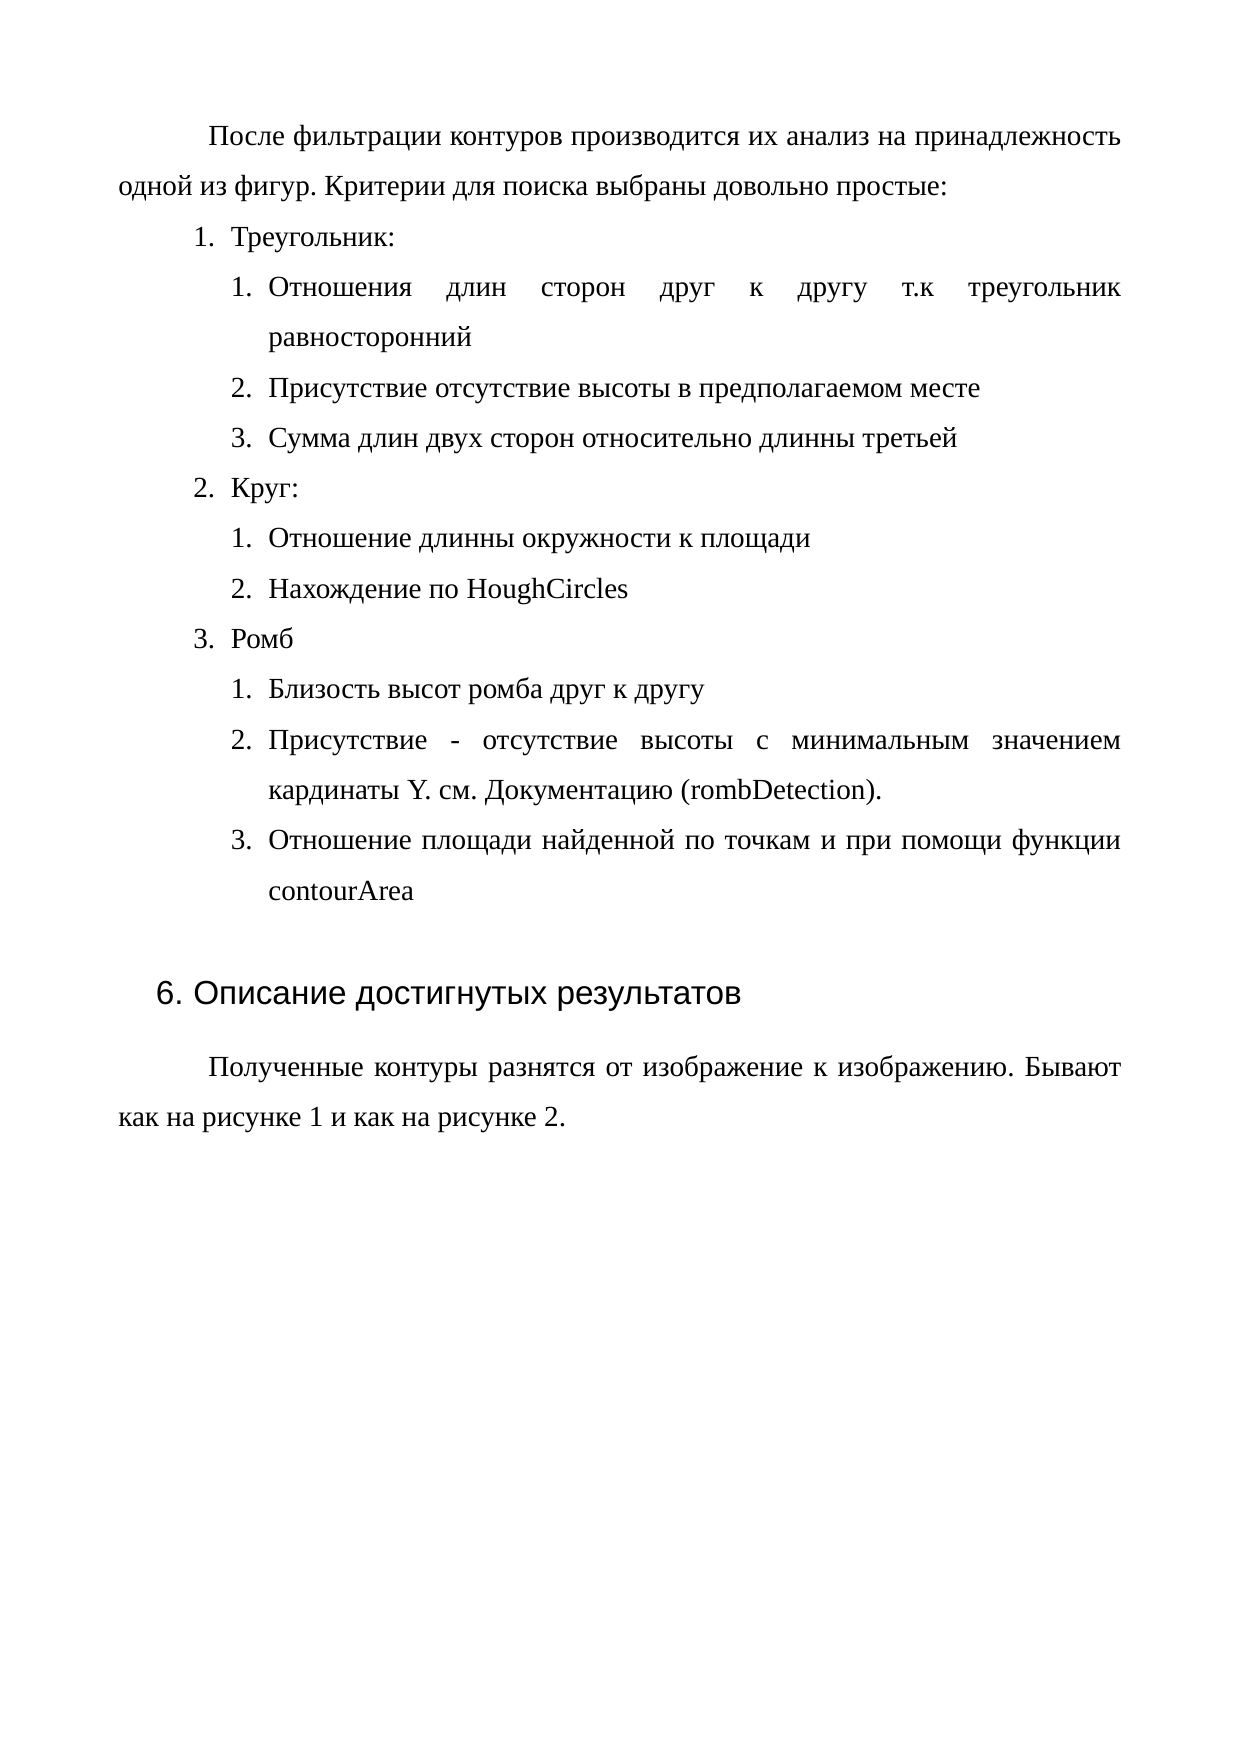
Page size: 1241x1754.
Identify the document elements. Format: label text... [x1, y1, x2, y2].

text После фильтрации контуров производится их анализ на принадлежность одной из фигур. Критерии для поиска выбраны довольно простые: [118, 118, 1122, 202]
subtitle Описание достигнутых результатов [156, 973, 1122, 1012]
list Треугольник: [193, 219, 1122, 252]
list Присутствие - отсутствие высоты с минимальным значением кардинаты Y. см. Документацию (rombDetection). [231, 722, 1122, 806]
list Нахождение по HoughCircles [231, 571, 1122, 604]
text Полученные контуры разнятся от изображение к изображению. Бывают как на рисунке 1 и как на рисунке 2. [118, 1049, 1122, 1133]
list Отношение площади найденной по точкам и при помощи функции contourArea [231, 822, 1122, 906]
list Ромб [193, 621, 1122, 655]
list Присутствие отсутствие высоты в предполагаемом месте [231, 370, 1122, 403]
list Сумма длин двух сторон относительно длинны третьей [231, 420, 1122, 453]
list Круг: [193, 470, 1122, 504]
list Отношение длинны окружности к площади [231, 521, 1122, 554]
list Отношения длин сторон друг к другу т.к треугольник равносторонний [231, 269, 1122, 353]
list Близость высот ромба друг к другу [231, 672, 1122, 705]
